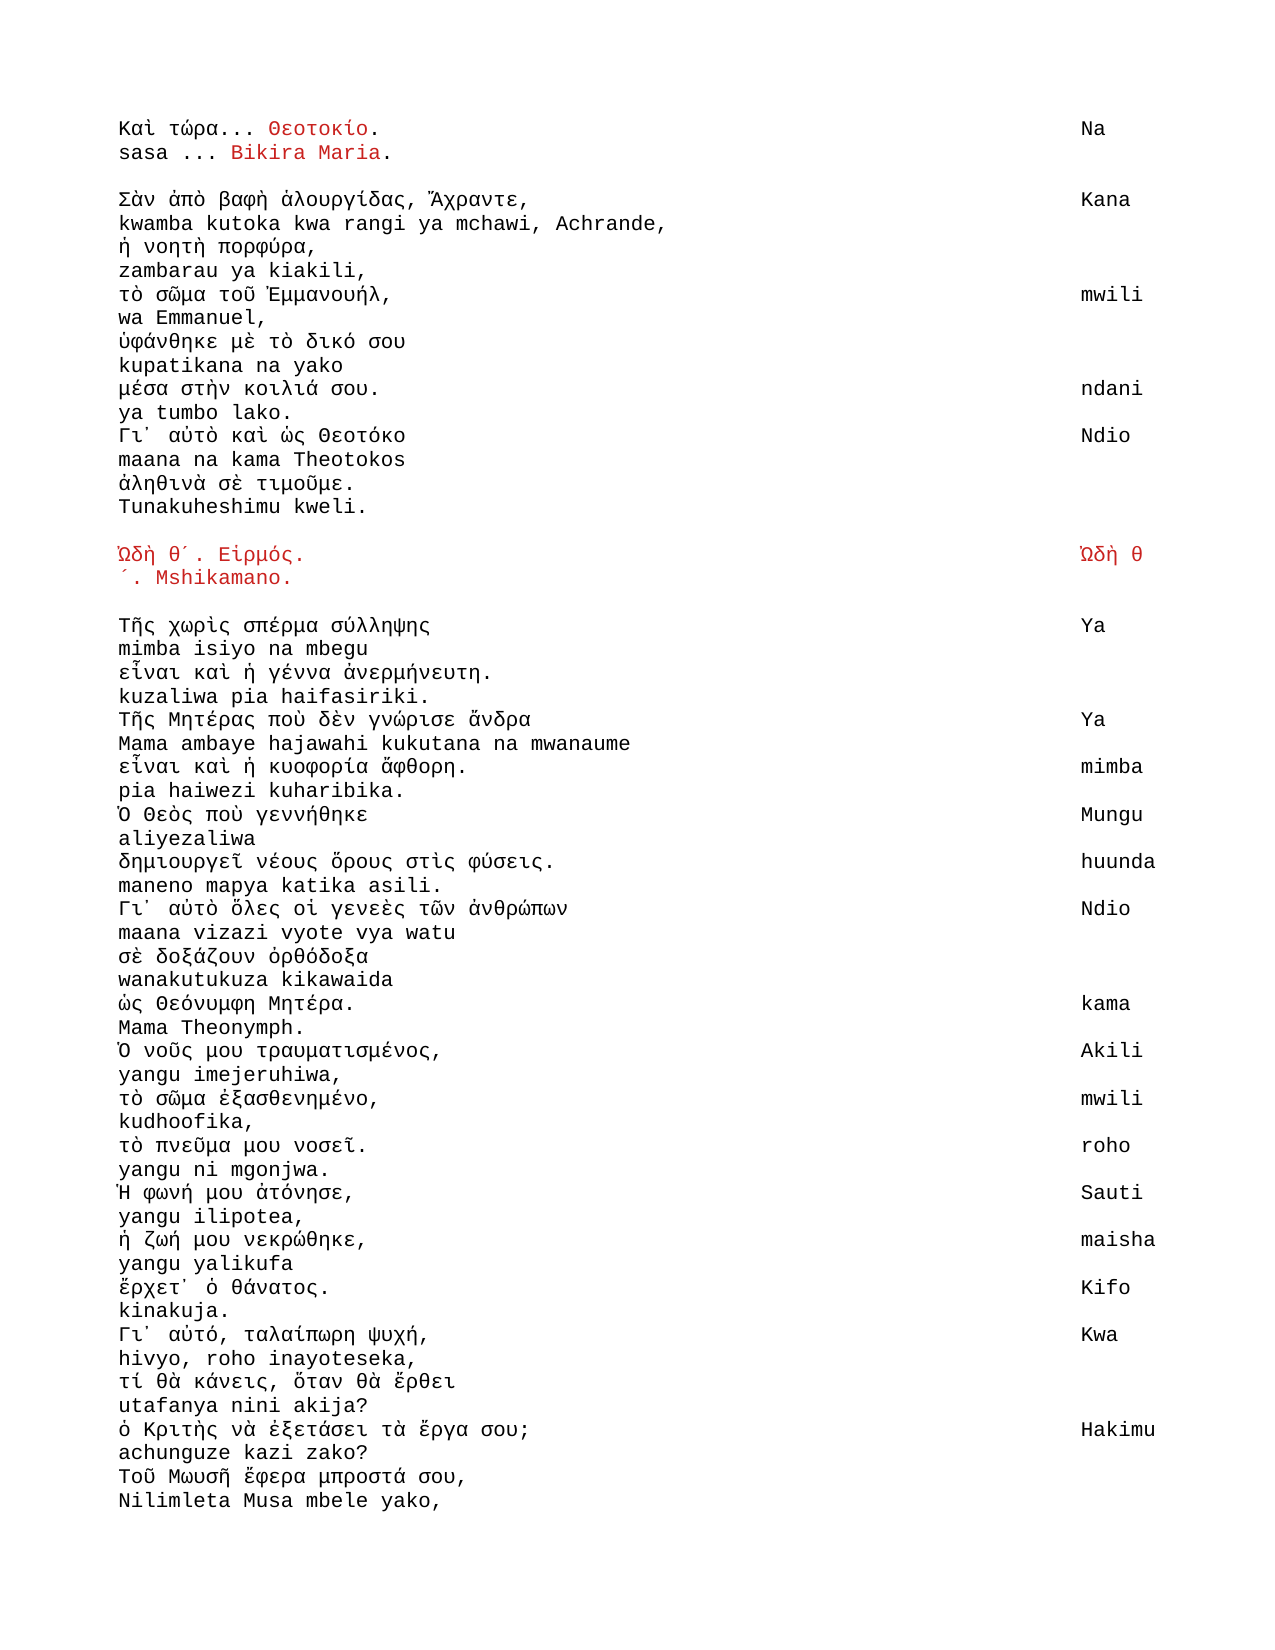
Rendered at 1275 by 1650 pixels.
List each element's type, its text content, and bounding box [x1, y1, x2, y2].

text τὸ σῶμα ἐξασθενημένο, mwili kudhoofika, [118, 1088, 1157, 1135]
text Γι᾿ αὐτό, ταλαίπωρη ψυχή, Kwa hivyo, roho inayoteseka, [118, 1324, 1157, 1371]
text Ὠδὴ θ´. Εἱρμός. Ὠδὴ θ´. Mshikamano. [118, 544, 1157, 591]
text Ὁ Θεὸς ποὺ γεννήθηκε Mungu aliyezaliwa [118, 804, 1157, 851]
text δημιουργεῖ νέους ὅρους στὶς φύσεις. huunda maneno mapya katika asili. [118, 851, 1157, 898]
text ὁ Κριτὴς νὰ ἐξετάσει τὰ ἔργα σου; Hakimu achunguze kazi zako? [118, 1419, 1157, 1466]
text τὸ σῶμα τοῦ Ἐμμανουήλ, mwili wa Emmanuel, [118, 284, 1157, 331]
text Τῆς χωρὶς σπέρμα σύλληψης Ya mimba isiyo na mbegu [118, 615, 1157, 662]
text ἔρχετ᾿ ὁ θάνατος. Kifo kinakuja. [118, 1277, 1157, 1324]
text σὲ δοξάζουν ὀρθόδοξα wanakutukuza kikawaida [118, 946, 1157, 993]
text εἶναι καὶ ἡ κυοφορία ἄφθορη. mimba pia haiwezi kuharibika. [118, 757, 1157, 804]
text ἡ ζωή μου νεκρώθηκε, maisha yangu yalikufa [118, 1229, 1157, 1277]
text Ἡ φωνή μου ἀτόνησε, Sauti yangu ilipotea, [118, 1182, 1157, 1229]
text ὡς Θεόνυμφη Μητέρα. kama Mama Theonymph. [118, 993, 1157, 1040]
text μέσα στὴν κοιλιά σου. ndani ya tumbo lako. [118, 378, 1157, 426]
text τί θὰ κάνεις, ὅταν θὰ ἔρθει utafanya nini akija? [118, 1371, 1157, 1419]
text Τοῦ Μωυσῆ ἔφερα μπροστά σου, Nilimleta Musa mbele yako, [118, 1466, 1157, 1513]
text Καὶ τώρα... Θεοτοκίο. Na sasa ... Bikira Maria. [118, 118, 1157, 165]
text εἶναι καὶ ἡ γέννα ἀνερμήνευτη. kuzaliwa pia haifasiriki. [118, 662, 1157, 709]
text Ὁ νοῦς μου τραυματισμένος, Akili yangu imejeruhiwa, [118, 1040, 1157, 1088]
text ἀληθινὰ σὲ τιμοῦμε. Tunakuheshimu kweli. [118, 473, 1157, 520]
text τὸ πνεῦμα μου νοσεῖ. roho yangu ni mgonjwa. [118, 1135, 1157, 1182]
text Σὰν ἀπὸ βαφὴ ἁλουργίδας, Ἄχραντε, Kana kwamba kutoka kwa rangi ya mchawi, Achrande, [118, 189, 1157, 236]
text Τῆς Μητέρας ποὺ δὲν γνώρισε ἄνδρα Ya Mama ambaye hajawahi kukutana na mwanaume [118, 709, 1157, 757]
text Γι᾿ αὐτὸ καὶ ὡς Θεοτόκο Ndio maana na kama Theotokos [118, 426, 1157, 473]
text ὑφάνθηκε μὲ τὸ δικό σου kupatikana na yako [118, 331, 1157, 378]
text Γι᾿ αὐτὸ ὅλες οἱ γενεὲς τῶν ἀνθρώπων Ndio maana vizazi vyote vya watu [118, 898, 1157, 946]
text ἡ νοητὴ πορφύρα, zambarau ya kiakili, [118, 236, 1157, 284]
